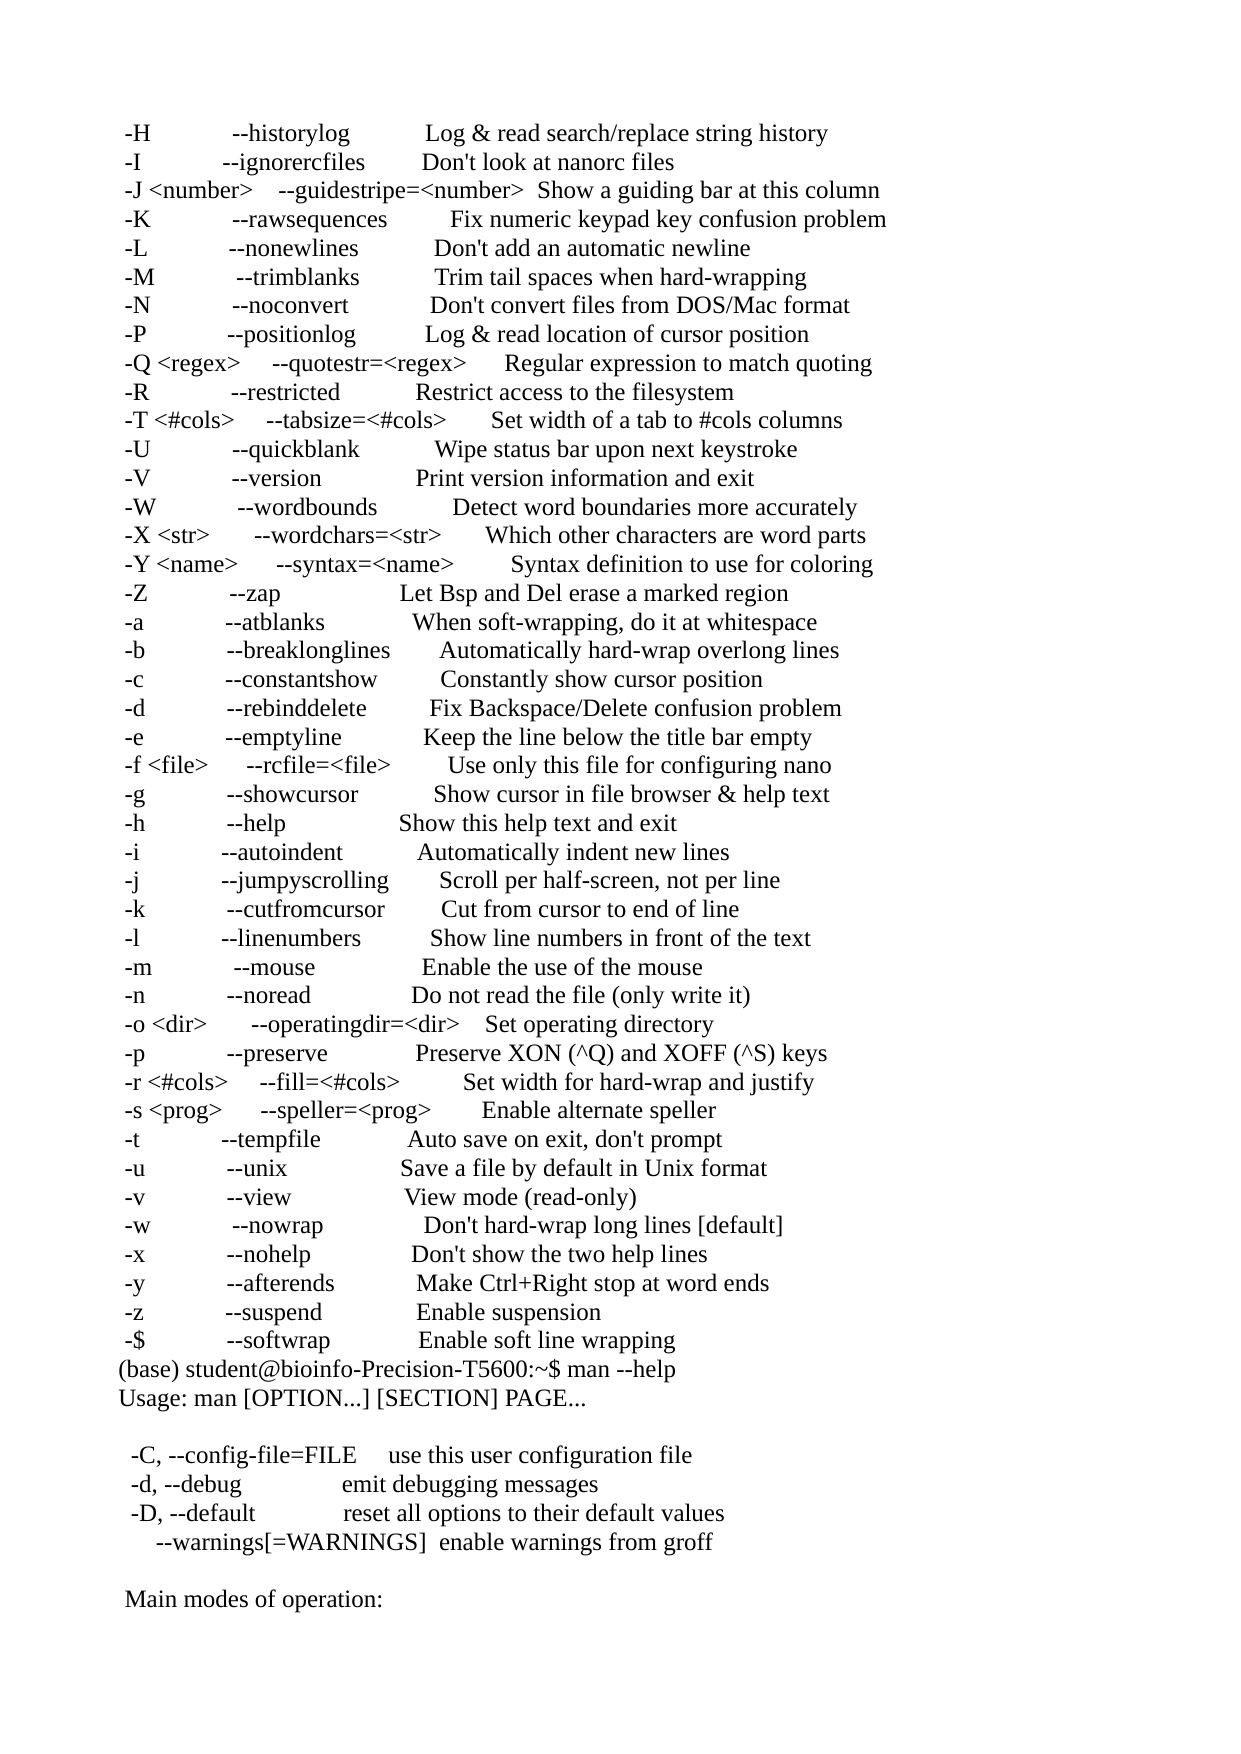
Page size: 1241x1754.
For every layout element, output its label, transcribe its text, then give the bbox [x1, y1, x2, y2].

text -j --jumpyscrolling Scroll per half-screen, not per line [118, 866, 1122, 894]
text -X <str> --wordchars=<str> Which other characters are word parts [118, 521, 1122, 549]
text -n --noread Do not read the file (only write it) [118, 981, 1122, 1009]
text -a --atblanks When soft-wrapping, do it at whitespace [118, 607, 1122, 636]
text -R --restricted Restrict access to the filesystem [118, 377, 1122, 406]
text -P --positionlog Log & read location of cursor position [118, 319, 1122, 348]
text -c --constantshow Constantly show cursor position [118, 664, 1122, 693]
text -Y <name> --syntax=<name> Syntax definition to use for coloring [118, 549, 1122, 578]
text -z --suspend Enable suspension [118, 1297, 1122, 1326]
text -C, --config-file=FILE use this user configuration file [118, 1441, 1122, 1469]
text -g --showcursor Show cursor in file browser & help text [118, 779, 1122, 808]
text -l --linenumbers Show line numbers in front of the text [118, 923, 1122, 952]
text -y --afterends Make Ctrl+Right stop at word ends [118, 1268, 1122, 1297]
text -t --tempfile Auto save on exit, don't prompt [118, 1124, 1122, 1153]
text -v --view View mode (read-only) [118, 1182, 1122, 1211]
text -Z --zap Let Bsp and Del erase a marked region [118, 578, 1122, 607]
text -K --rawsequences Fix numeric keypad key confusion problem [118, 204, 1122, 233]
text -i --autoindent Automatically indent new lines [118, 837, 1122, 866]
text -U --quickblank Wipe status bar upon next keystroke [118, 434, 1122, 463]
text --warnings[=WARNINGS] enable warnings from groff [118, 1527, 1122, 1556]
text -o <dir> --operatingdir=<dir> Set operating directory [118, 1009, 1122, 1038]
text -h --help Show this help text and exit [118, 808, 1122, 837]
text -f <file> --rcfile=<file> Use only this file for configuring nano [118, 751, 1122, 779]
text -T <#cols> --tabsize=<#cols> Set width of a tab to #cols columns [118, 406, 1122, 434]
text -m --mouse Enable the use of the mouse [118, 952, 1122, 981]
text -W --wordbounds Detect word boundaries more accurately [118, 492, 1122, 521]
text -d, --debug emit debugging messages [118, 1469, 1122, 1498]
text -b --breaklonglines Automatically hard-wrap overlong lines [118, 636, 1122, 664]
text -w --nowrap Don't hard-wrap long lines [default] [118, 1211, 1122, 1239]
text -L --nonewlines Don't add an automatic newline [118, 233, 1122, 262]
text (base) student@bioinfo-Precision-T5600:~$ man --help [118, 1354, 1122, 1383]
text -M --trimblanks Trim tail spaces when hard-wrapping [118, 262, 1122, 291]
text -J <number> --guidestripe=<number> Show a guiding bar at this column [118, 176, 1122, 204]
text -k --cutfromcursor Cut from cursor to end of line [118, 894, 1122, 923]
text -$ --softwrap Enable soft line wrapping [118, 1326, 1122, 1354]
text Main modes of operation: [118, 1584, 1122, 1613]
text -x --nohelp Don't show the two help lines [118, 1239, 1122, 1268]
text -H --historylog Log & read search/replace string history [118, 118, 1122, 147]
text -s <prog> --speller=<prog> Enable alternate speller [118, 1096, 1122, 1124]
text -p --preserve Preserve XON (^Q) and XOFF (^S) keys [118, 1038, 1122, 1067]
text -V --version Print version information and exit [118, 463, 1122, 492]
text Usage: man [OPTION...] [SECTION] PAGE... [118, 1383, 1122, 1412]
text -I --ignorercfiles Don't look at nanorc files [118, 147, 1122, 176]
text -D, --default reset all options to their default values [118, 1498, 1122, 1527]
text -d --rebinddelete Fix Backspace/Delete confusion problem [118, 693, 1122, 722]
text -e --emptyline Keep the line below the title bar empty [118, 722, 1122, 751]
text -u --unix Save a file by default in Unix format [118, 1153, 1122, 1182]
text -r <#cols> --fill=<#cols> Set width for hard-wrap and justify [118, 1067, 1122, 1096]
text -N --noconvert Don't convert files from DOS/Mac format [118, 291, 1122, 319]
text -Q <regex> --quotestr=<regex> Regular expression to match quoting [118, 348, 1122, 377]
